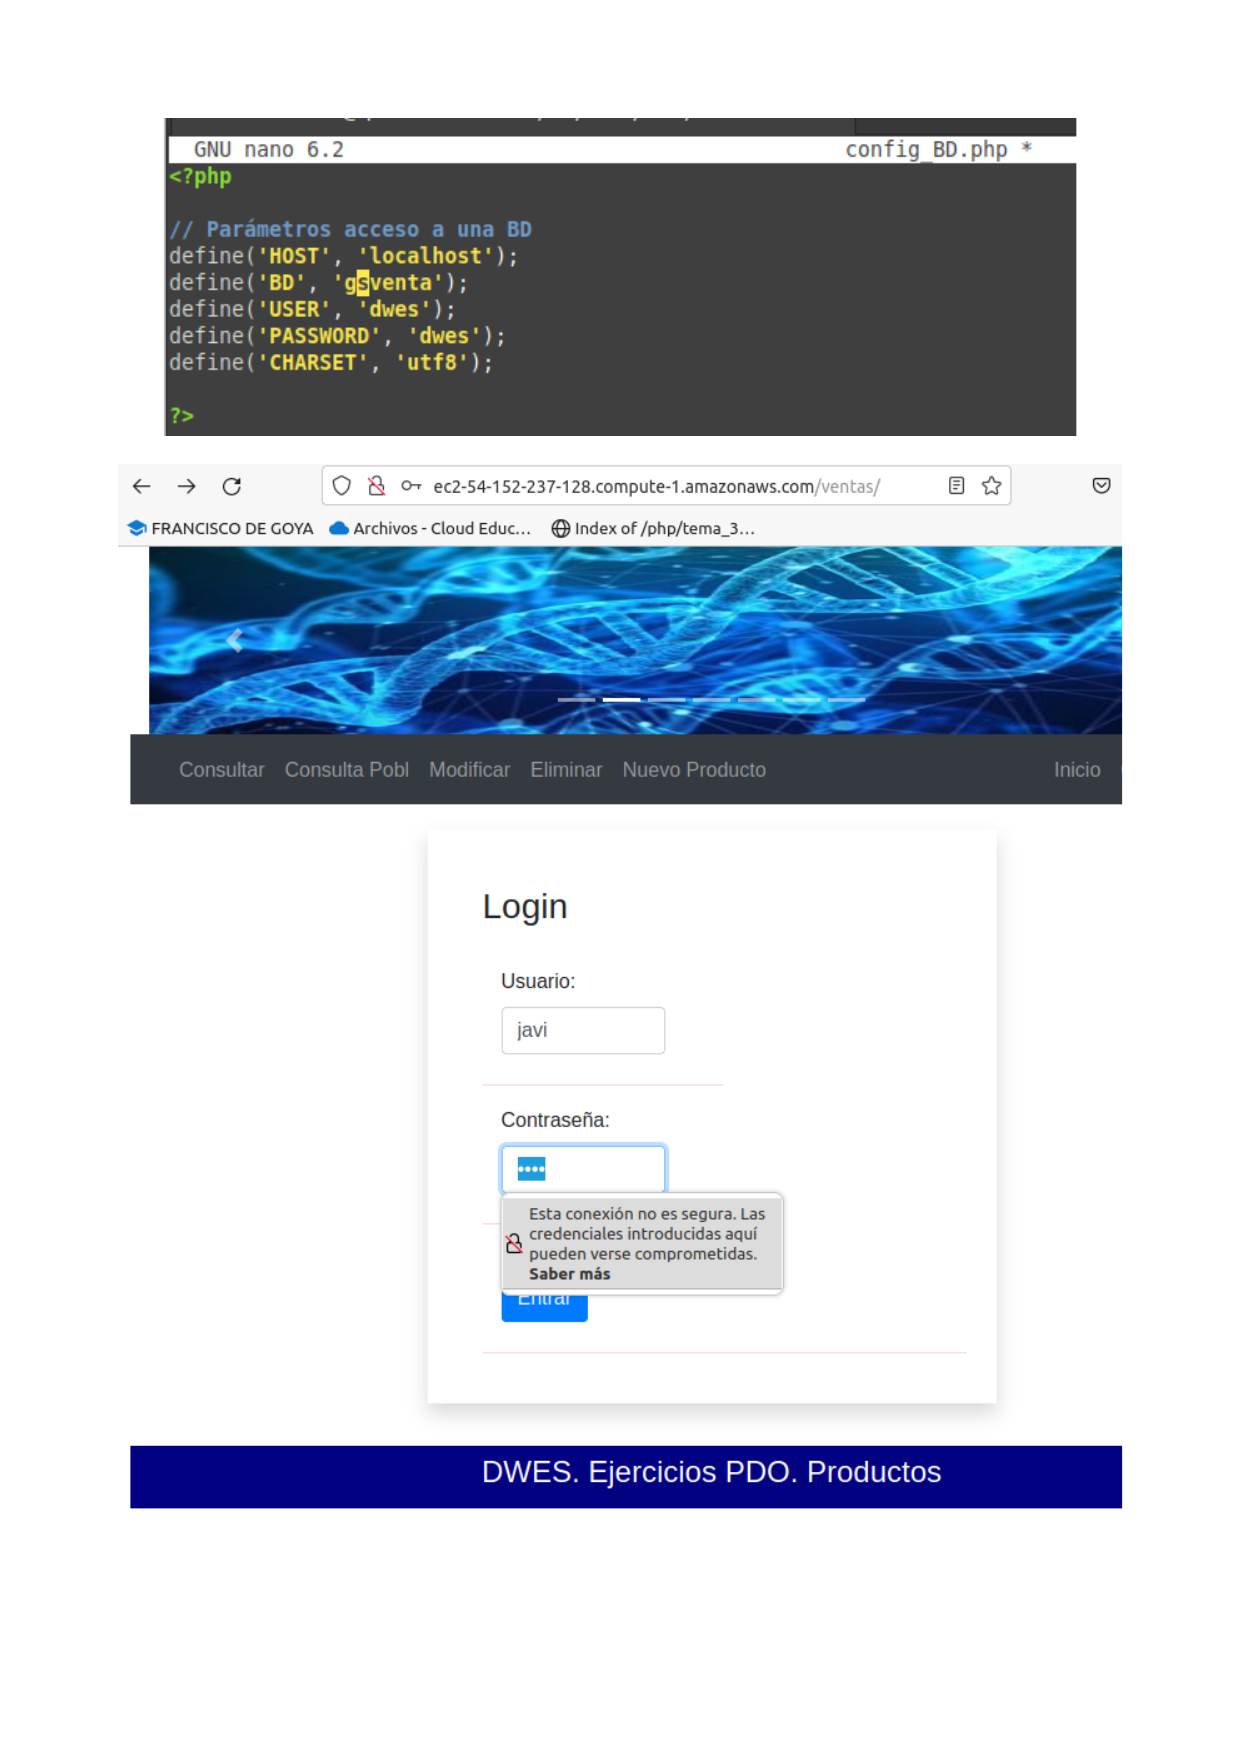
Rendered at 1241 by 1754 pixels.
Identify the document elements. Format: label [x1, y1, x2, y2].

picture [163, 118, 1077, 436]
picture [118, 464, 1123, 1526]
